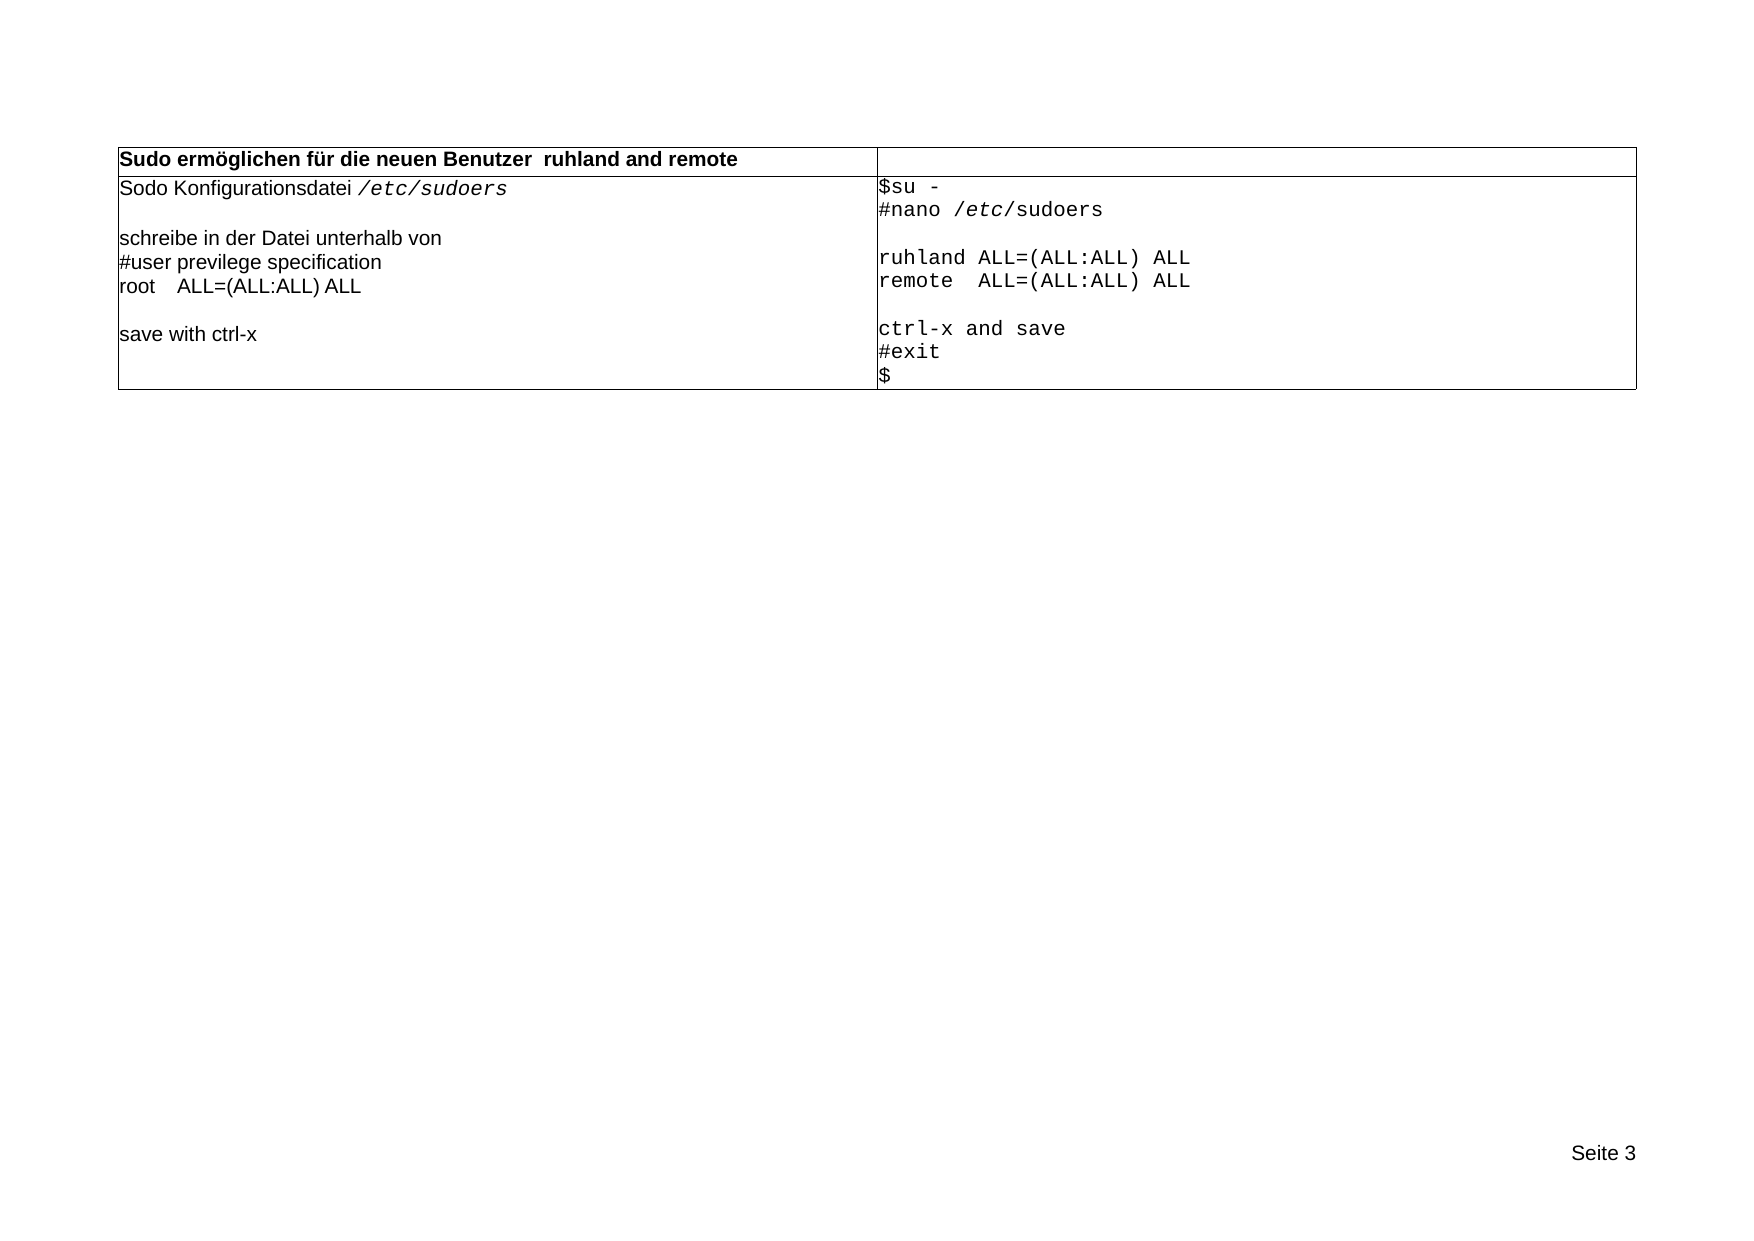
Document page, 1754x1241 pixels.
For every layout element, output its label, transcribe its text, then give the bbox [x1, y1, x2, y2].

table_header Sudo ermöglichen für die neuen Benutzer ruhland and remote [119, 148, 877, 176]
table_header [878, 148, 1636, 176]
table_cell $su - #nano /etc/sudoers ruhland ALL=(ALL:ALL) ALL remote ALL=(ALL:ALL) ALL ctrl-x and save #exit $ [878, 177, 1636, 389]
table_cell Sodo Konfigurationsdatei /etc/sudoers schreibe in der Datei unterhalb von #user previlege specification root ALL=(ALL:ALL) ALL save with ctrl-x [119, 177, 877, 389]
